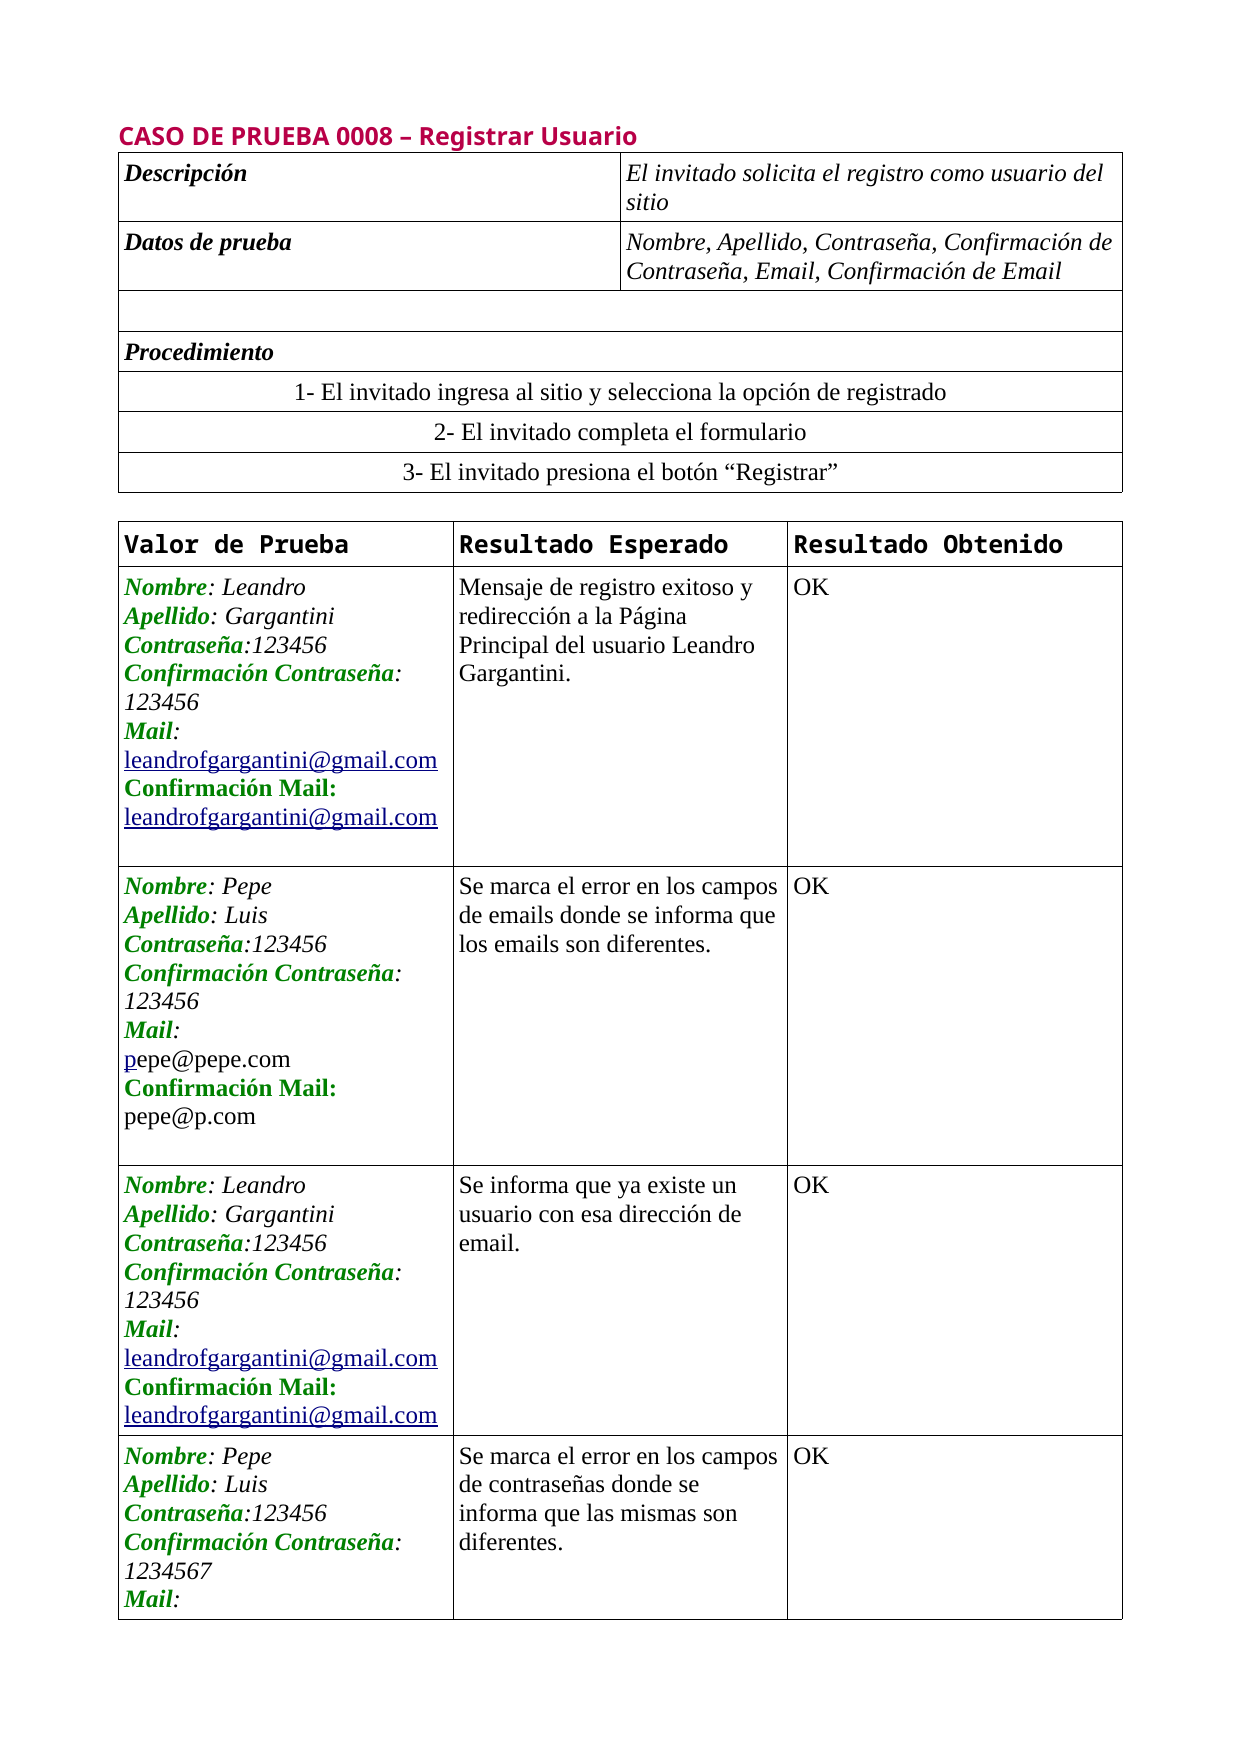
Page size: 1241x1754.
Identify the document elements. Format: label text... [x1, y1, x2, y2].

table_cell OK [788, 867, 1122, 1164]
table_cell OK [788, 1436, 1122, 1619]
table_header Resultado Obtenido [788, 522, 1122, 566]
table_header Resultado Esperado [454, 522, 787, 566]
text CASO DE PRUEBA 0008 – Registrar Usuario [118, 118, 1122, 152]
table_cell Datos de prueba [119, 222, 620, 290]
table_cell Mensaje de registro exitoso y redirección a la Página Principal del usuario Leandro Gargantini. [454, 567, 787, 866]
table_header Valor de Prueba [119, 522, 453, 566]
table_cell Nombre: Pepe Apellido: Luis Contraseña:123456 Confirmación Contraseña: 123456 Mail: pepe@pepe.com Confirmación Mail: pepe@p.com [119, 867, 453, 1164]
table_cell Se informa que ya existe un usuario con esa dirección de email. [454, 1166, 787, 1435]
table_header El invitado solicita el registro como usuario del sitio [621, 153, 1122, 221]
table_cell Se marca el error en los campos de contraseñas donde se informa que las mismas son diferentes. [454, 1436, 787, 1619]
table_cell 2- El invitado completa el formulario [119, 412, 1122, 452]
table_cell OK [788, 567, 1122, 866]
table_cell Nombre: Leandro Apellido: Gargantini Contraseña:123456 Confirmación Contraseña: 123456 Mail: leandrofgargantini@gmail.com Confirmación Mail: leandrofgargantini@gmail.com [119, 567, 453, 866]
table_cell OK [788, 1166, 1122, 1435]
table_header [119, 291, 1122, 331]
table_cell Procedimiento [119, 332, 1122, 371]
table_header Descripción [119, 153, 620, 221]
table_cell Se marca el error en los campos de emails donde se informa que los emails son diferentes. [454, 867, 787, 1164]
table_cell Nombre, Apellido, Contraseña, Confirmación de Contraseña, Email, Confirmación de Email [621, 222, 1122, 290]
table_cell Nombre: Pepe Apellido: Luis Contraseña:123456 Confirmación Contraseña: 1234567 Mail: [119, 1436, 453, 1619]
table_cell 1- El invitado ingresa al sitio y selecciona la opción de registrado [119, 372, 1122, 411]
table_cell Nombre: Leandro Apellido: Gargantini Contraseña:123456 Confirmación Contraseña: 123456 Mail: leandrofgargantini@gmail.com Confirmación Mail: leandrofgargantini@gmail.com [119, 1166, 453, 1435]
table_cell 3- El invitado presiona el botón “Registrar” [119, 453, 1122, 492]
